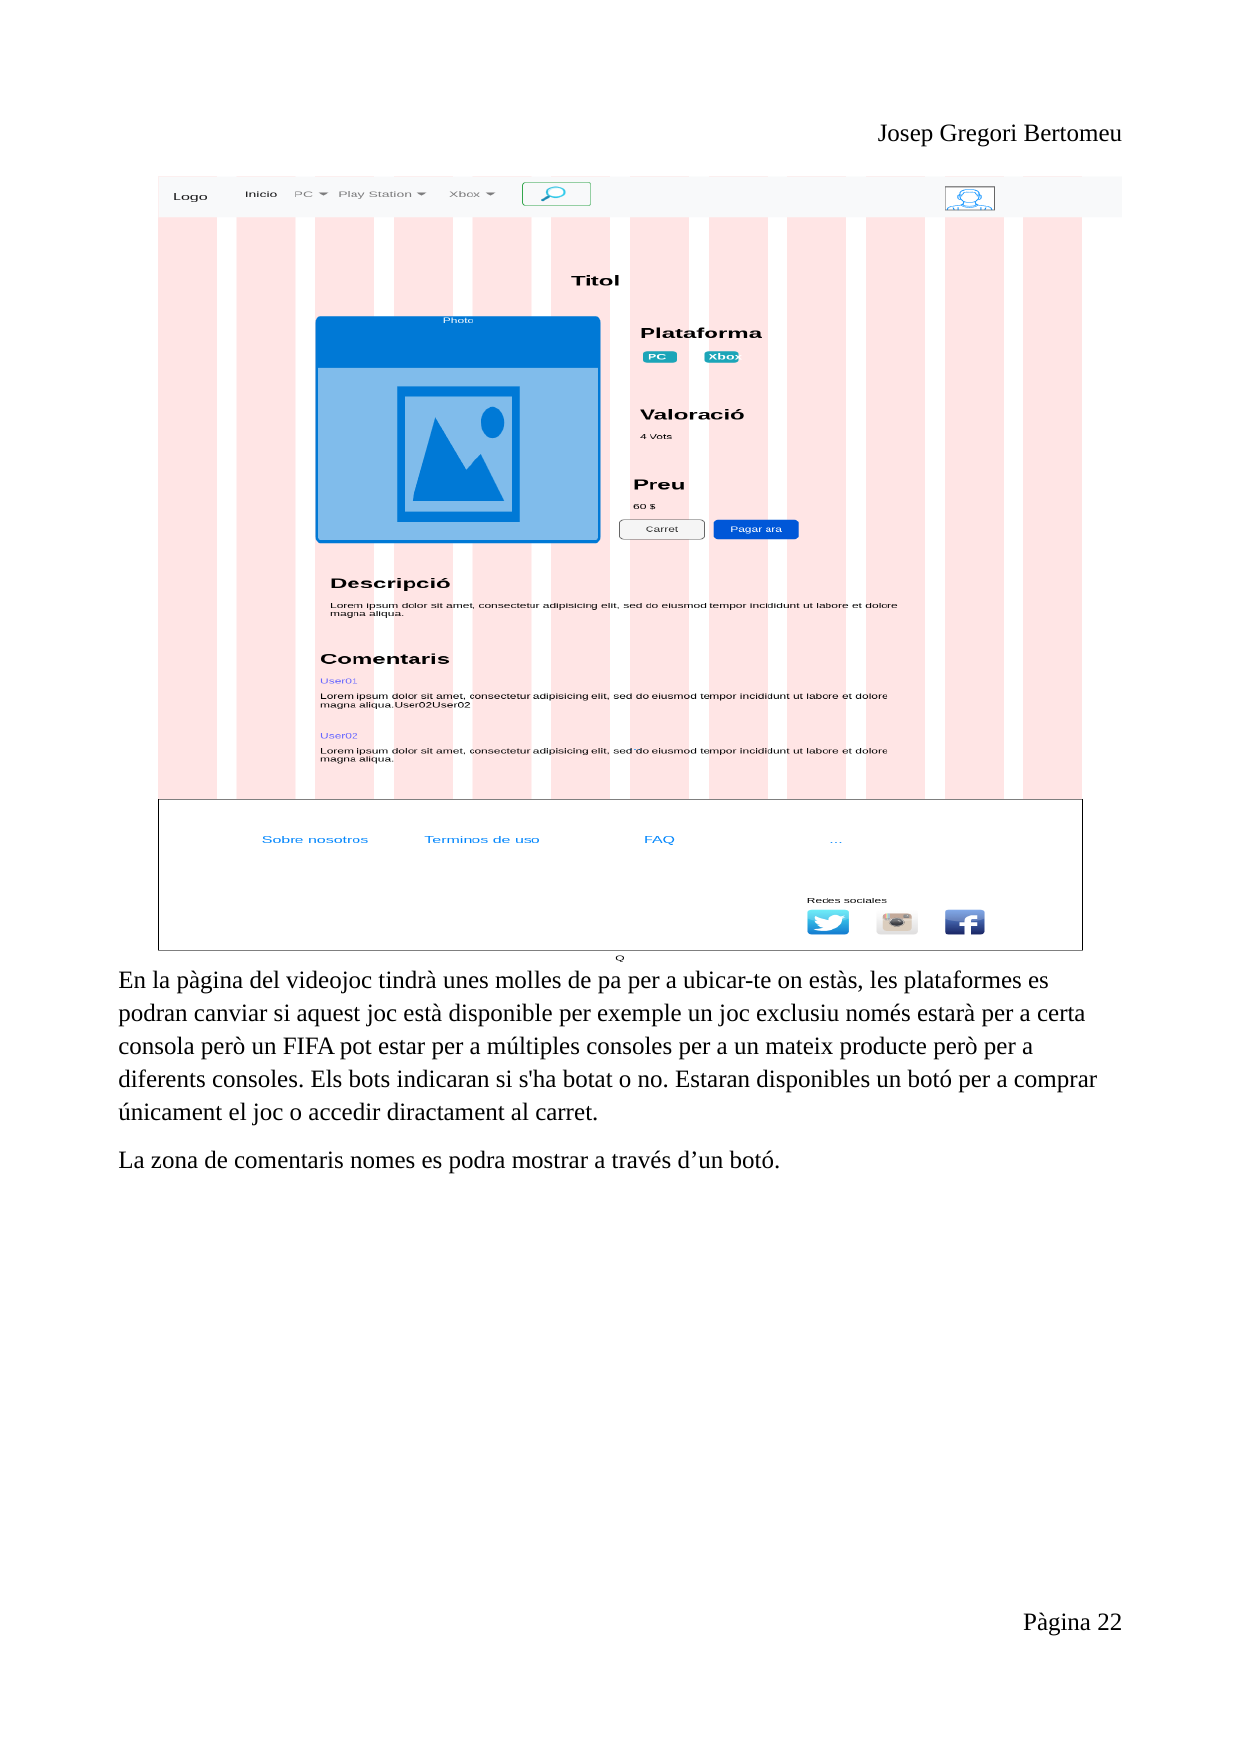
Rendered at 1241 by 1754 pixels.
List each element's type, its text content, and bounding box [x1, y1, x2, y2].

text En la pàgina del videojoc tindrà unes molles de pa per a ubicar-te on estàs, les plataformes es podran canviar si aquest joc està disponible per exemple un joc exclusiu només estarà per a certa consola però un FIFA pot estar per a múltiples consoles per a un mateix producte però per a diferents consoles. Els bots indicaran si s'ha botat o no. Estaran disponibles un botó per a comprar únicament el joc o accedir diractament al carret. [118, 962, 1122, 1126]
text La zona de comentaris nomes es podra mostrar a través d’un botó. [118, 1145, 1122, 1174]
picture [118, 176, 1123, 962]
